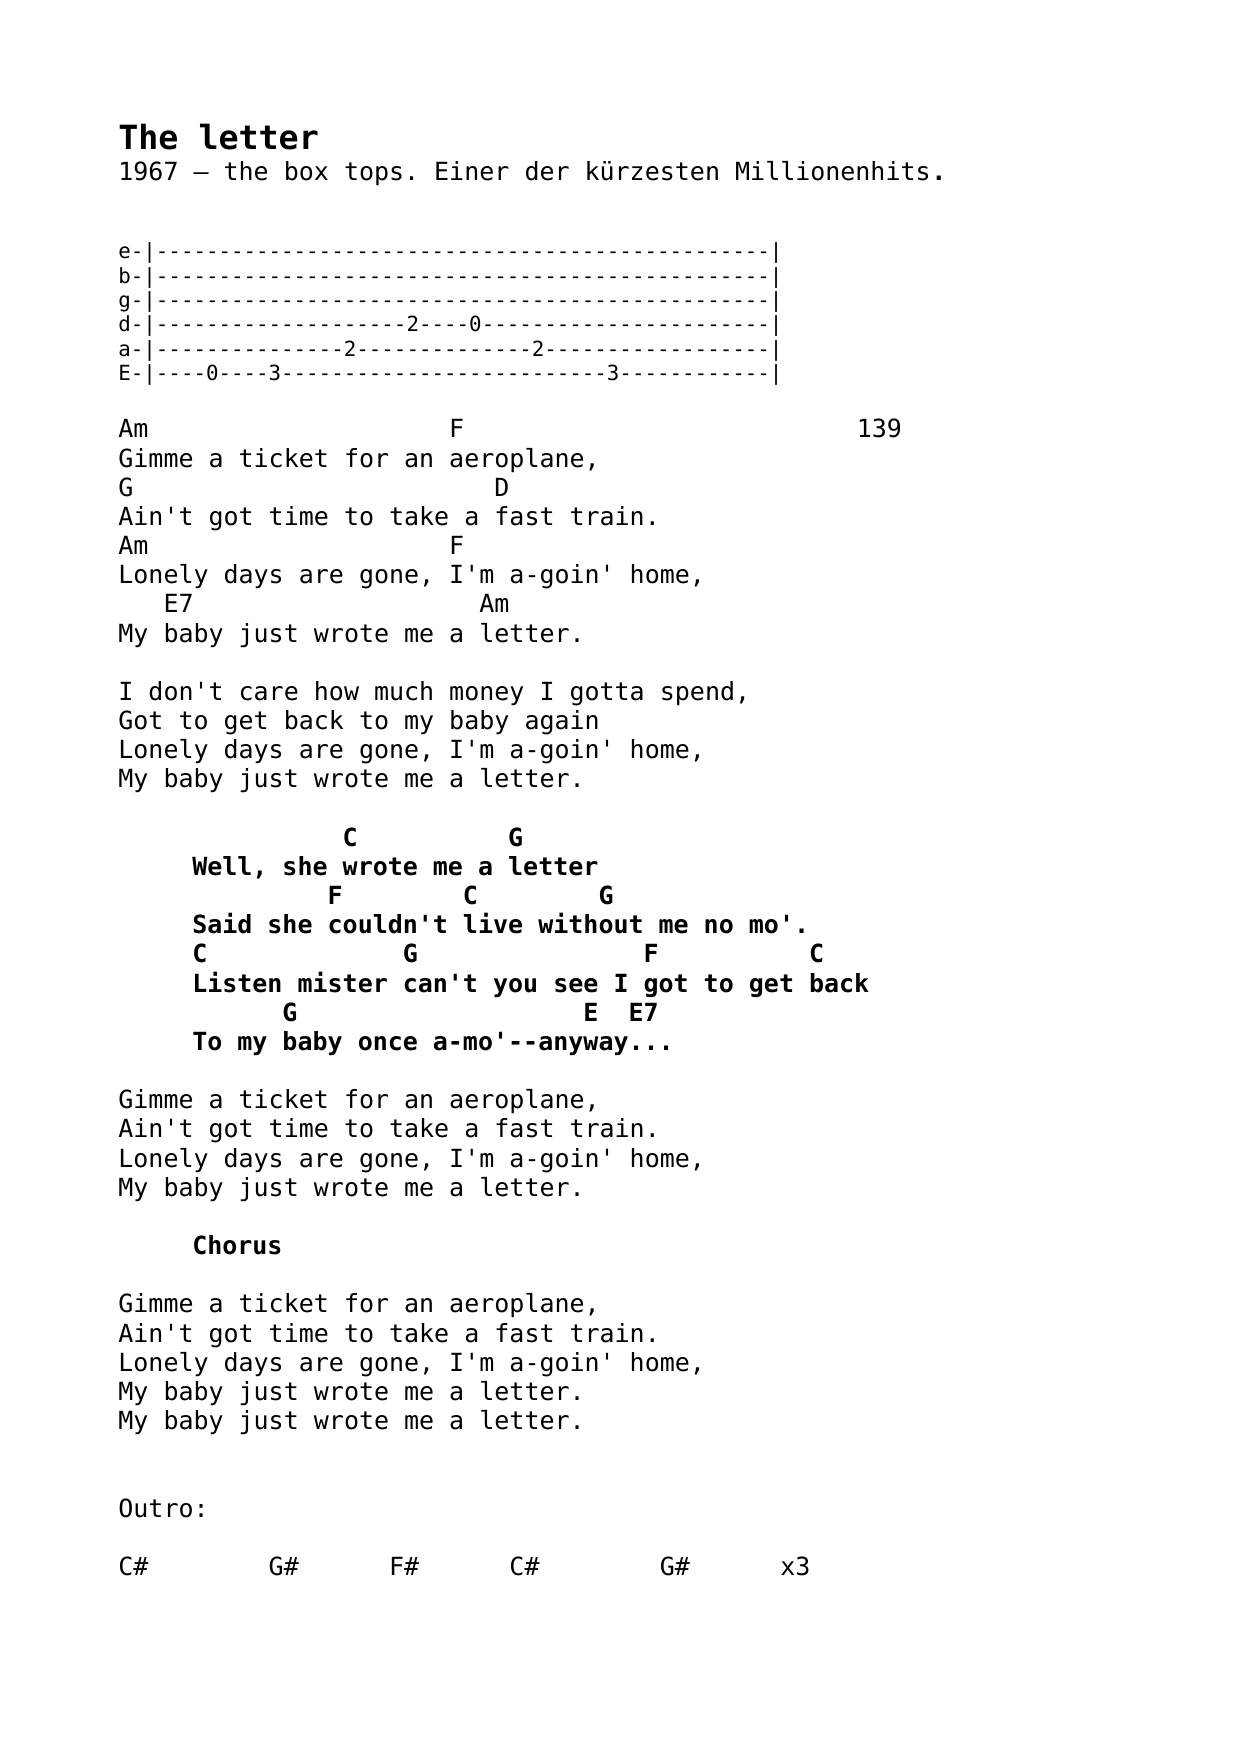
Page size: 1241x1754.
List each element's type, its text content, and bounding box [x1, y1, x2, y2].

text G E E7 [192, 998, 1122, 1027]
text C# G# F# C# G# x3 [118, 1552, 1122, 1581]
text To my baby once a-mo'--anyway... [192, 1027, 1122, 1056]
text Am F [118, 531, 1122, 561]
text Got to get back to my baby again [118, 706, 1122, 736]
text 1967 – the box tops. Einer der kürzesten Millionenhits. [118, 157, 1122, 186]
text Gimme a ticket for an aeroplane, [118, 1290, 1122, 1319]
text I don't care how much money I gotta spend, [118, 677, 1122, 706]
text G D [118, 473, 1122, 502]
text Ain't got time to take a fast train. [118, 1115, 1122, 1144]
text Well, she wrote me a letter [192, 852, 1122, 881]
text a-|---------------2--------------2------------------| [118, 337, 1122, 361]
text Lonely days are gone, I'm a-goin' home, [118, 1144, 1122, 1173]
text My baby just wrote me a letter. [118, 619, 1122, 648]
text My baby just wrote me a letter. [118, 765, 1122, 794]
text e-|-------------------------------------------------| [118, 239, 1122, 264]
text Am F 139 [118, 415, 1122, 444]
text Gimme a ticket for an aeroplane, [118, 1086, 1122, 1115]
text F C G [192, 881, 1122, 911]
text Ain't got time to take a fast train. [118, 1319, 1122, 1348]
text E7 Am [118, 590, 1122, 619]
text C G [192, 823, 1122, 852]
text Chorus [192, 1231, 1122, 1261]
text d-|--------------------2----0-----------------------| [118, 312, 1122, 337]
text Gimme a ticket for an aeroplane, [118, 444, 1122, 473]
text My baby just wrote me a letter. [118, 1406, 1122, 1436]
text b-|-------------------------------------------------| [118, 264, 1122, 288]
text The letter [118, 118, 1122, 157]
text Said she couldn't live without me no mo'. [192, 911, 1122, 940]
text Lonely days are gone, I'm a-goin' home, [118, 561, 1122, 590]
text My baby just wrote me a letter. [118, 1377, 1122, 1406]
text My baby just wrote me a letter. [118, 1173, 1122, 1202]
text Lonely days are gone, I'm a-goin' home, [118, 1348, 1122, 1377]
text Outro: [118, 1494, 1122, 1523]
text Lonely days are gone, I'm a-goin' home, [118, 736, 1122, 765]
text E-|----0----3--------------------------3------------| [118, 361, 1122, 385]
text Ain't got time to take a fast train. [118, 502, 1122, 531]
text C G F C [192, 940, 1122, 969]
text g-|-------------------------------------------------| [118, 288, 1122, 312]
text Listen mister can't you see I got to get back [192, 969, 1122, 998]
